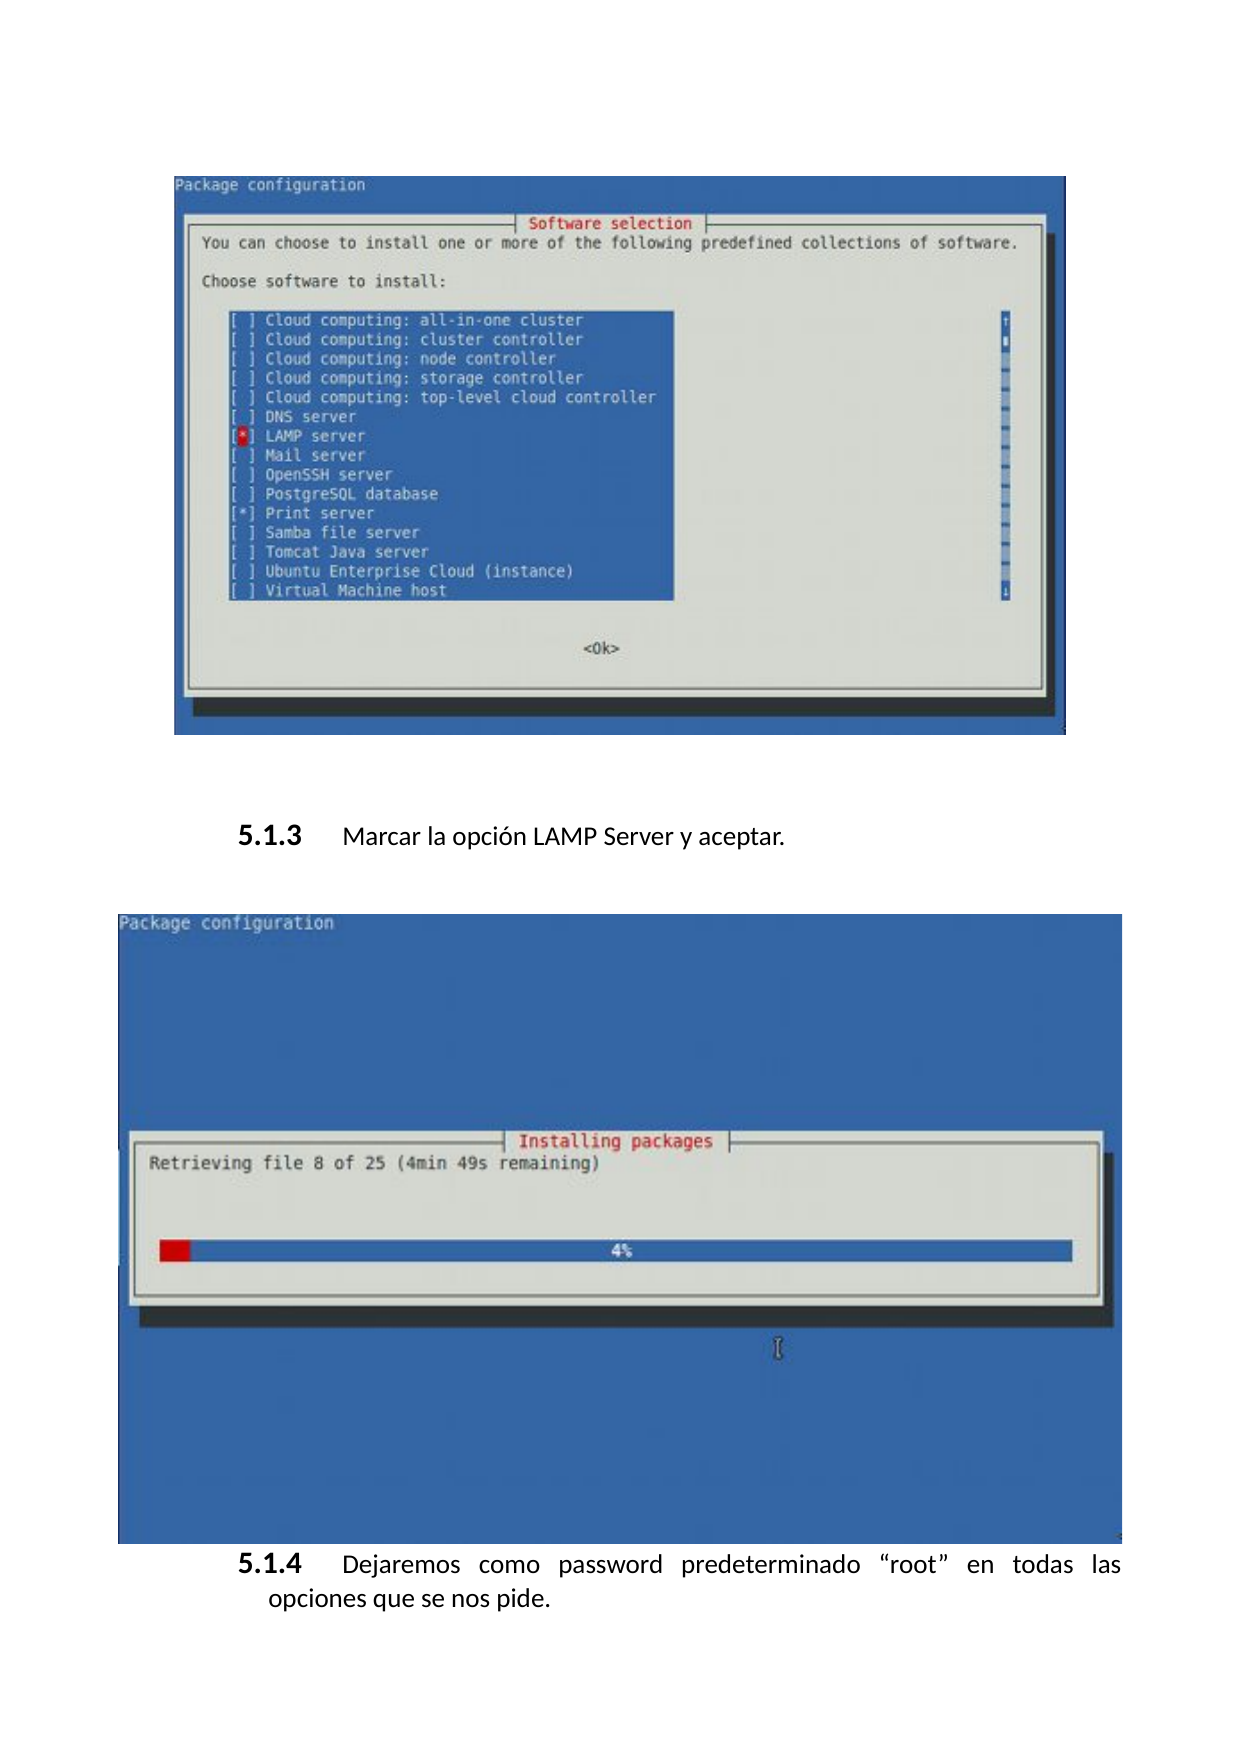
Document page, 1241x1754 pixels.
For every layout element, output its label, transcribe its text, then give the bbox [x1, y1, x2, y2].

list Marcar la opción LAMP Server y aceptar. [231, 814, 1122, 853]
list [231, 900, 1122, 914]
picture [118, 914, 1123, 1544]
picture [174, 176, 1066, 735]
list Dejaremos como password predeterminado “root” en todas las opciones que se nos pide. [231, 1544, 1122, 1614]
